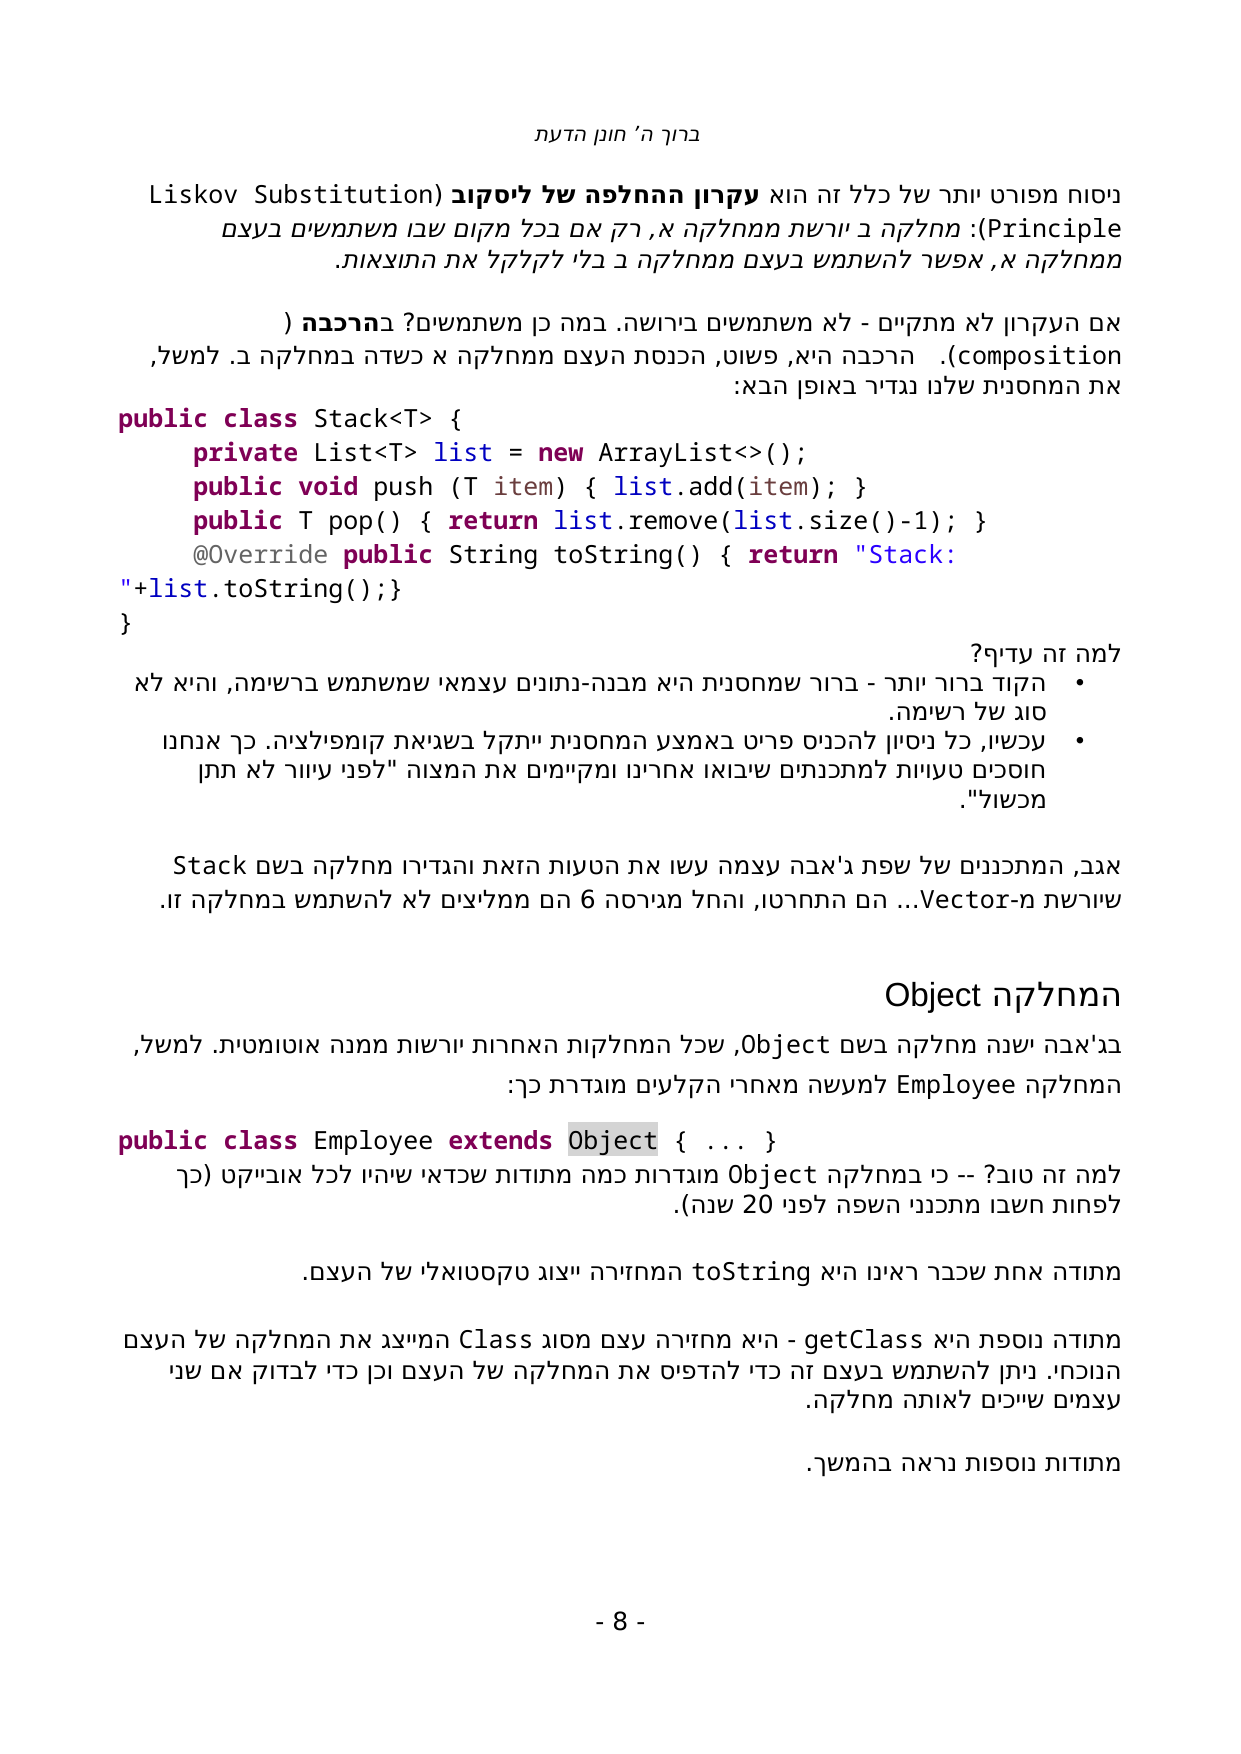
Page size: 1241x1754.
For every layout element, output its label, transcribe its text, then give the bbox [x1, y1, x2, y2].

list עכשיו, כל ניסיון להכניס פריט באמצע המחסנית ייתקל בשגיאת קומפילציה. כך אנחנו חוסכים טעויות למתכנתים שיבואו אחרינו ומקיימים את המצוה "לפני עיוור לא תתן מכשול". [118, 726, 1084, 814]
text private List<T> list = new ArrayList<>(); [118, 434, 1122, 469]
text בג'אבה ישנה מחלקה בשם Object, שכל המחלקות האחרות יורשות ממנה אוטומטית. למשל, המחלקה Employee למעשה מאחרי הקלעים מוגדרת כך: [118, 1027, 1122, 1101]
text ניסוח מפורט יותר של כלל זה הוא עקרון ההחלפה של ליסקוב (Liskov Substitution Principle): מחלקה ב יורשת ממחלקה א, רק אם בכל מקום שבו משתמשים בעצם ממחלקה א, אפשר להשתמש בעצם ממחלקה ב בלי לקלקל את התוצאות. [118, 177, 1122, 274]
text אם העקרון לא מתקיים - לא משתמשים בירושה. במה כן משתמשים? בהרכבה (composition). הרכבה היא, פשוט, הכנסת העצם ממחלקה א כשדה במחלקה ב. למשל, את המחסנית שלנו נגדיר באופן הבא: [118, 308, 1122, 401]
text public T pop() { return list.remove(list.size()-1); } [118, 503, 1122, 537]
text מתודות נוספות נראה בהמשך. [118, 1448, 1122, 1477]
text מתודה אחת שכבר ראינו היא toString המחזירה ייצוג טקסטואלי של העצם. [118, 1254, 1122, 1288]
text @Override public String toString() { return "Stack: "+list.toString();} [118, 537, 1122, 605]
text public class Stack<T> { [118, 401, 1122, 434]
text למה זה טוב? -- כי במחלקה Object מוגדרות כמה מתודות שכדאי שיהיו לכל אובייקט (כך לפחות חשבו מתכנני השפה לפני 20 שנה). [118, 1156, 1122, 1219]
subtitle המחלקה Object [118, 975, 1122, 1014]
text public class Employee extends Object { ... } [118, 1122, 1122, 1156]
text } [118, 605, 1122, 639]
list הקוד ברור יותר - ברור שמחסנית היא מבנה-נתונים עצמאי שמשתמש ברשימה, והיא לא סוג של רשימה. [118, 668, 1084, 726]
text למה זה עדיף? [118, 639, 1122, 668]
text אגב, המתכננים של שפת ג'אבה עצמה עשו את הטעות הזאת והגדירו מחלקה בשם Stack שיורשת מ-Vector... הם התחרטו, והחל מגירסה 6 הם ממליצים לא להשתמש במחלקה זו. [118, 848, 1122, 916]
text public void push (T item) { list.add(item); } [118, 469, 1122, 503]
text מתודה נוספת היא getClass - היא מחזירה עצם מסוג Class המייצג את המחלקה של העצם הנוכחי. ניתן להשתמש בעצם זה כדי להדפיס את המחלקה של העצם וכן כדי לבדוק אם שני עצמים שייכים לאותה מחלקה. [118, 1322, 1122, 1414]
